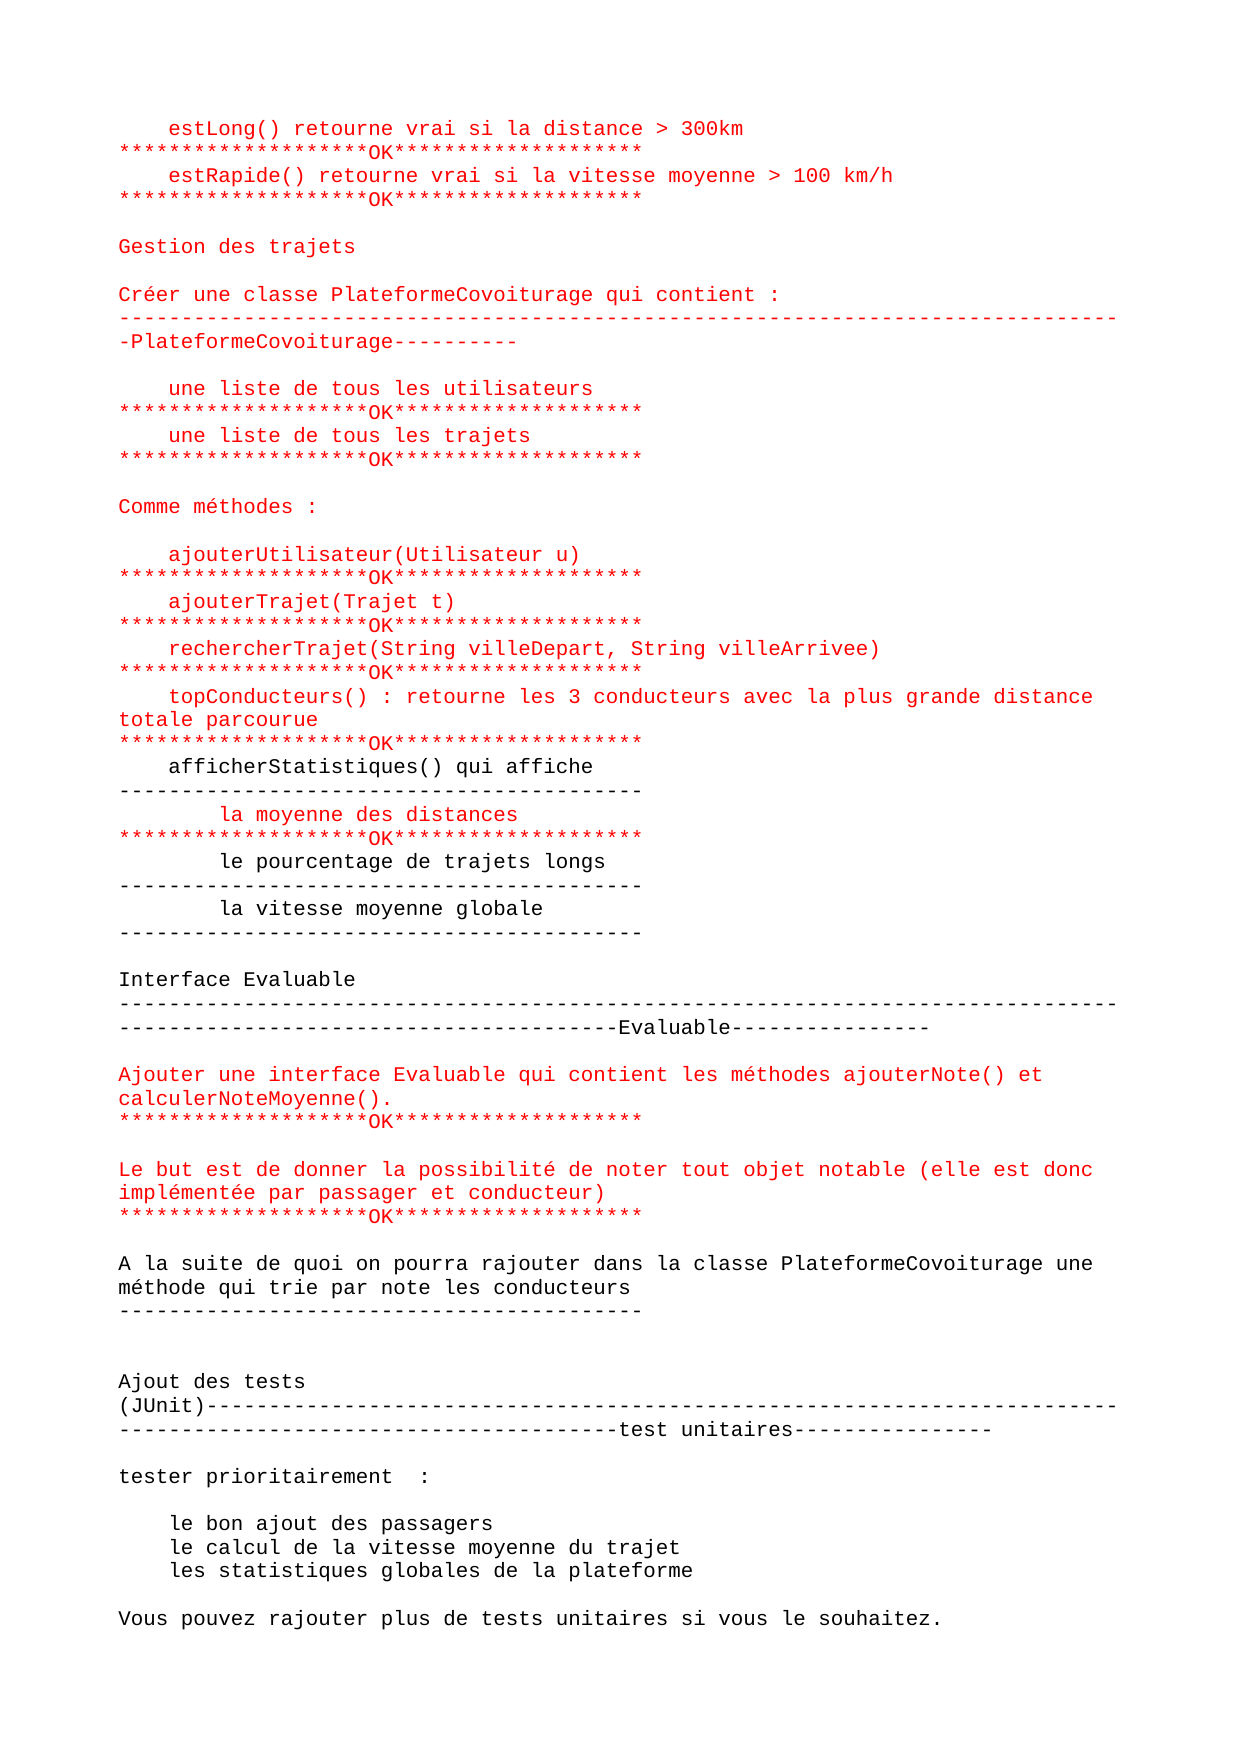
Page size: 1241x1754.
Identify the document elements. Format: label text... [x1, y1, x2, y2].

text afficherStatistiques() qui affiche ------------------------------------------ [118, 757, 1122, 804]
text ajouterTrajet(Trajet t) ********************OK******************** [118, 591, 1122, 638]
text Comme méthodes : [118, 496, 1122, 520]
text la moyenne des distances ********************OK******************** [118, 804, 1122, 851]
text le bon ajout des passagers [118, 1513, 1122, 1537]
text une liste de tous les trajets ********************OK******************** [118, 426, 1122, 473]
text une liste de tous les utilisateurs ********************OK******************** [118, 378, 1122, 426]
text les statistiques globales de la plateforme [118, 1561, 1122, 1584]
text Vous pouvez rajouter plus de tests unitaires si vous le souhaitez. [118, 1608, 1122, 1631]
text Gestion des trajets [118, 236, 1122, 260]
text Le but est de donner la possibilité de noter tout objet notable (elle est donc implémentée par passager et conducteur) ********************OK******************** [118, 1158, 1122, 1229]
text rechercherTrajet(String villeDepart, String villeArrivee) ********************OK******************** [118, 638, 1122, 686]
text Interface Evaluable ------------------------------------------------------------------------------------------------------------------------Evaluable---------------- [118, 969, 1122, 1040]
text topConducteurs() : retourne les 3 conducteurs avec la plus grande distance totale parcourue ********************OK******************** [118, 686, 1122, 757]
text Ajout des tests (JUnit)-----------------------------------------------------------------------------------------------------------------test unitaires---------------- [118, 1371, 1122, 1442]
text estRapide() retourne vrai si la vitesse moyenne > 100 km/h ********************OK******************** [118, 165, 1122, 213]
text le calcul de la vitesse moyenne du trajet [118, 1537, 1122, 1561]
text la vitesse moyenne globale ------------------------------------------ [118, 898, 1122, 946]
text Ajouter une interface Evaluable qui contient les méthodes ajouterNote() et calculerNoteMoyenne(). ********************OK******************** [118, 1064, 1122, 1135]
text Créer une classe PlateformeCovoiturage qui contient : ---------------------------------------------------------------------------------PlateformeCovoiturage---------- [118, 284, 1122, 354]
text tester prioritairement : [118, 1466, 1122, 1489]
text estLong() retourne vrai si la distance > 300km ********************OK******************** [118, 118, 1122, 165]
text le pourcentage de trajets longs ------------------------------------------ [118, 851, 1122, 898]
text A la suite de quoi on pourra rajouter dans la classe PlateformeCovoiturage une méthode qui trie par note les conducteurs ------------------------------------------ [118, 1253, 1122, 1324]
text ajouterUtilisateur(Utilisateur u) ********************OK******************** [118, 544, 1122, 591]
